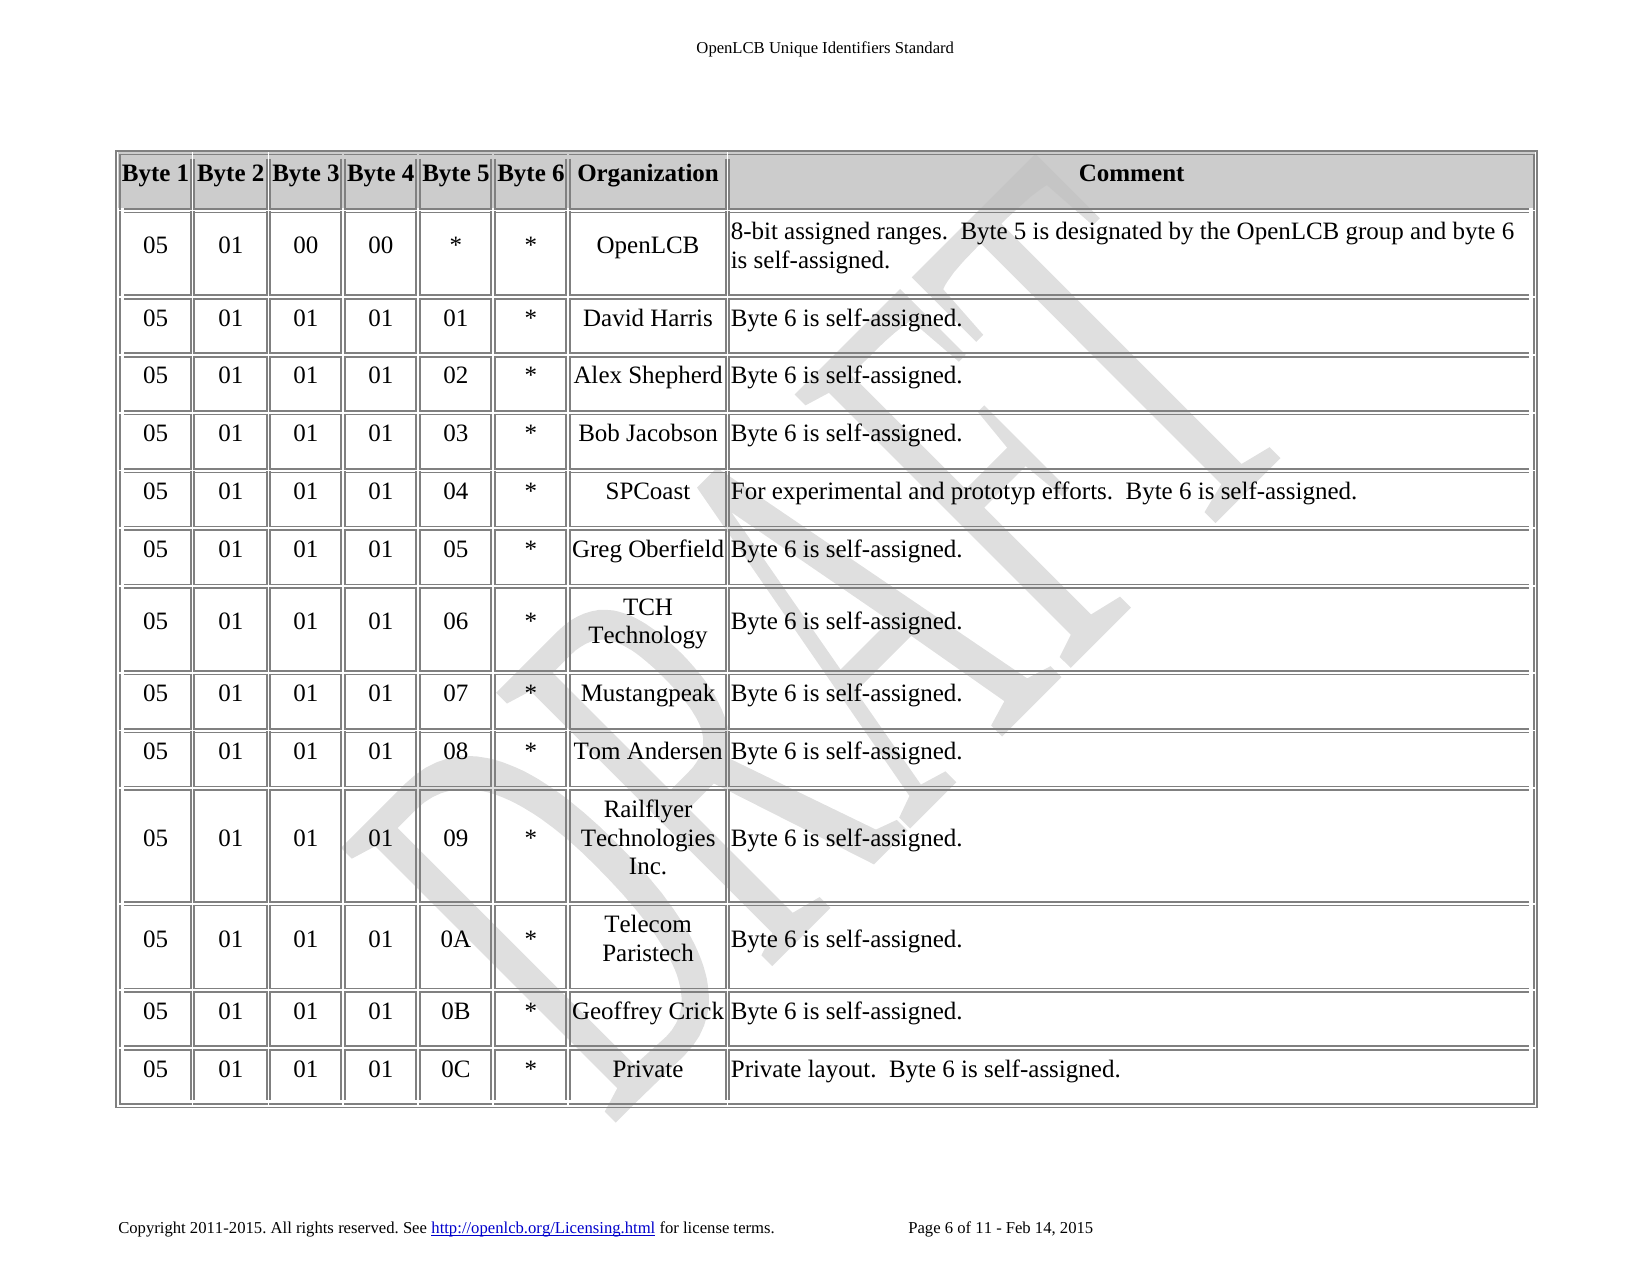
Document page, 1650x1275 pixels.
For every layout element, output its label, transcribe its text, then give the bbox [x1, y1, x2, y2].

table_cell Telecom Paristech [571, 906, 679, 987]
table_cell [496, 675, 512, 691]
table_cell 05 [118, 728, 192, 786]
table_cell David Harris [571, 300, 725, 352]
table_cell Byte 6 is self-assigned. [730, 901, 1535, 987]
table_header Byte 2 [193, 155, 268, 208]
table_cell Byte 6 is self-assigned. [886, 728, 1535, 786]
table_cell 8-bit assigned ranges. Byte 5 is designated by the OpenLCB group and byte 6 is self-assigned. [944, 245, 1030, 294]
table_cell 05 [118, 670, 192, 728]
table_cell 01 [271, 300, 340, 352]
table_cell Tom Andersen [614, 733, 703, 786]
table_cell 04 [421, 473, 490, 526]
table_cell 8-bit assigned ranges. Byte 5 is designated by the OpenLCB group and byte 6 is self-assigned. [1003, 208, 1535, 294]
table_cell Byte 6 is self-assigned. [858, 675, 1003, 728]
table_cell 01 [271, 993, 340, 1045]
table_cell Mustangpeak [702, 675, 725, 715]
table_cell 09 [421, 791, 490, 901]
table_header Byte 1 [121, 155, 192, 208]
table_cell * [496, 589, 565, 670]
table_cell * [496, 693, 565, 728]
table_cell Private [622, 1051, 649, 1064]
table_cell 00 [346, 213, 415, 294]
table_cell * [496, 796, 565, 901]
table_cell 01 [271, 791, 340, 901]
table_cell 0C [418, 1045, 493, 1103]
table_cell 01 [346, 300, 415, 352]
table_cell 01 [346, 791, 396, 841]
table_cell * [496, 415, 565, 468]
table_cell Byte 6 is self-assigned. [812, 531, 1018, 583]
table_cell Byte 6 is self-assigned. [730, 415, 903, 468]
table_cell 05 [118, 988, 192, 1045]
table_header [1020, 186, 1071, 208]
table_cell 03 [421, 415, 490, 468]
table_cell Byte 6 is self-assigned. [728, 988, 1535, 1045]
table_cell Byte 6 is self-assigned. [730, 589, 821, 670]
table_cell 01 [346, 531, 415, 583]
table_cell Byte 6 is self-assigned. [1012, 670, 1535, 728]
table_cell 0A [421, 906, 490, 987]
table_cell 0B [421, 993, 490, 1045]
table_header Comment [1038, 155, 1533, 208]
table_cell 01 [346, 473, 415, 526]
table_cell Byte 6 is self-assigned. [1191, 410, 1535, 468]
table_cell 01 [195, 531, 266, 583]
table_cell Byte 6 is self-assigned. [1005, 526, 1535, 583]
table_cell 01 [195, 213, 266, 294]
table_cell 8-bit assigned ranges. Byte 5 is designated by the OpenLCB group and byte 6 is self-assigned. [730, 213, 975, 294]
table_cell Byte 6 is self-assigned. [746, 531, 833, 583]
table_cell Byte 6 is self-assigned. [1075, 294, 1535, 352]
table_cell Geoffrey Crick [571, 993, 681, 1045]
table_cell Byte 6 is self-assigned. [893, 415, 1006, 468]
table_cell TCH Technology [571, 589, 725, 670]
table_cell 05 [118, 352, 192, 410]
table_cell 05 [118, 410, 192, 468]
table_cell Byte 6 is self-assigned. [898, 584, 1535, 670]
table_cell Byte 6 is self-assigned. [730, 675, 861, 728]
table_cell 01 [195, 415, 266, 468]
table_cell Byte 6 is self-assigned. [730, 733, 901, 786]
table_cell Railflyer Technologies Inc. [571, 791, 725, 901]
table_cell SPCoast [571, 473, 722, 526]
table_cell 01 [195, 358, 266, 410]
table_cell OpenLCB [571, 213, 725, 294]
table_cell * [496, 213, 565, 294]
table_cell 01 [271, 675, 340, 728]
table_cell 01 [421, 300, 490, 352]
table_cell 01 [195, 675, 266, 728]
table_cell 01 [346, 589, 415, 670]
table_cell * [421, 213, 490, 294]
table_cell 05 [118, 901, 192, 987]
table_header Organization [568, 152, 727, 208]
table_cell Byte 6 is self-assigned. [730, 537, 762, 583]
table_cell For experimental and prototyp efforts. Byte 6 is self-assigned. [985, 468, 1535, 526]
table_cell Byte 6 is self-assigned. [730, 300, 888, 352]
table_cell * [496, 906, 565, 987]
table_cell 05 [118, 294, 192, 352]
table_cell [556, 675, 565, 684]
table_cell 01 [195, 733, 266, 786]
table_cell 01 [346, 675, 415, 728]
table_cell 07 [421, 675, 490, 728]
table_header Byte 3 [269, 152, 343, 208]
table_cell 01 [346, 993, 415, 1045]
table_cell 01 [346, 906, 415, 987]
table_cell 01 [271, 358, 340, 410]
table_cell 01 [271, 531, 340, 583]
table_cell 08 [421, 733, 490, 770]
table_cell Byte 6 is self-assigned. [879, 637, 958, 670]
table_cell [399, 812, 415, 844]
table_cell 06 [421, 589, 490, 670]
table_cell Greg Oberfield [571, 531, 725, 583]
table_cell 01 [271, 906, 340, 987]
table_header Byte 6 [493, 152, 568, 208]
table_cell * [496, 300, 565, 352]
table_cell Private [637, 1051, 727, 1103]
table_cell 01 [195, 791, 266, 901]
table_cell Bob Jacobson [571, 415, 725, 468]
table_cell * [496, 531, 565, 583]
table_cell 01 [271, 415, 340, 468]
table_cell 05 [118, 1045, 192, 1103]
table_cell * [496, 733, 565, 786]
table_cell Byte 6 is self-assigned. [730, 358, 845, 410]
table_cell For experimental and prototyp efforts. Byte 6 is self-assigned. [730, 473, 961, 526]
table_cell 01 [271, 733, 340, 786]
table_cell 01 [346, 415, 415, 468]
table_cell 05 [118, 208, 192, 294]
table_cell 05 [421, 531, 490, 583]
table_cell Byte 6 is self-assigned. [913, 300, 1088, 352]
table_cell * [493, 1045, 568, 1103]
table_cell Byte 6 is self-assigned. [995, 415, 1204, 468]
table_cell 01 [343, 1045, 418, 1103]
table_cell Private layout. Byte 6 is self-assigned. [728, 1045, 1535, 1103]
table_header Byte 4 [343, 152, 418, 208]
table_cell Byte 6 is self-assigned. [858, 358, 1146, 410]
table_cell Byte 6 is self-assigned. [876, 323, 946, 352]
table_cell * [496, 473, 565, 526]
table_cell 05 [118, 526, 192, 583]
table_cell [346, 847, 415, 901]
table_header [728, 155, 1033, 208]
table_cell 05 [118, 468, 192, 526]
table_cell 01 [195, 993, 266, 1045]
table_cell 01 [193, 1051, 268, 1103]
table_cell Byte 6 is self-assigned. [730, 786, 1535, 901]
table_cell 01 [269, 1045, 343, 1103]
table_cell 01 [346, 733, 415, 786]
table_cell * [496, 358, 565, 410]
table_cell Telecom Paristech [672, 906, 725, 987]
table_cell Tom Andersen [571, 733, 624, 786]
table_cell Byte 6 is self-assigned. [786, 589, 885, 668]
table_header Byte 5 [418, 152, 493, 208]
table_cell Geoffrey Crick [695, 993, 725, 1045]
table_cell Mustangpeak [571, 675, 700, 728]
table_cell 01 [271, 589, 340, 670]
table_cell 01 [195, 589, 266, 670]
table_cell Private [568, 1045, 616, 1103]
table_cell * [496, 993, 565, 1045]
table_cell 01 [195, 300, 266, 352]
table_cell 01 [195, 473, 266, 526]
table_cell 05 [118, 584, 192, 670]
table_cell 05 [118, 786, 192, 901]
table_cell 01 [195, 906, 266, 987]
table_cell 01 [271, 473, 340, 526]
table_cell Alex Shepherd [571, 358, 725, 410]
table_cell 02 [421, 358, 490, 410]
table_cell 00 [271, 213, 340, 294]
table_cell 01 [346, 358, 415, 410]
table_cell Byte 6 is self-assigned. [1133, 352, 1535, 410]
